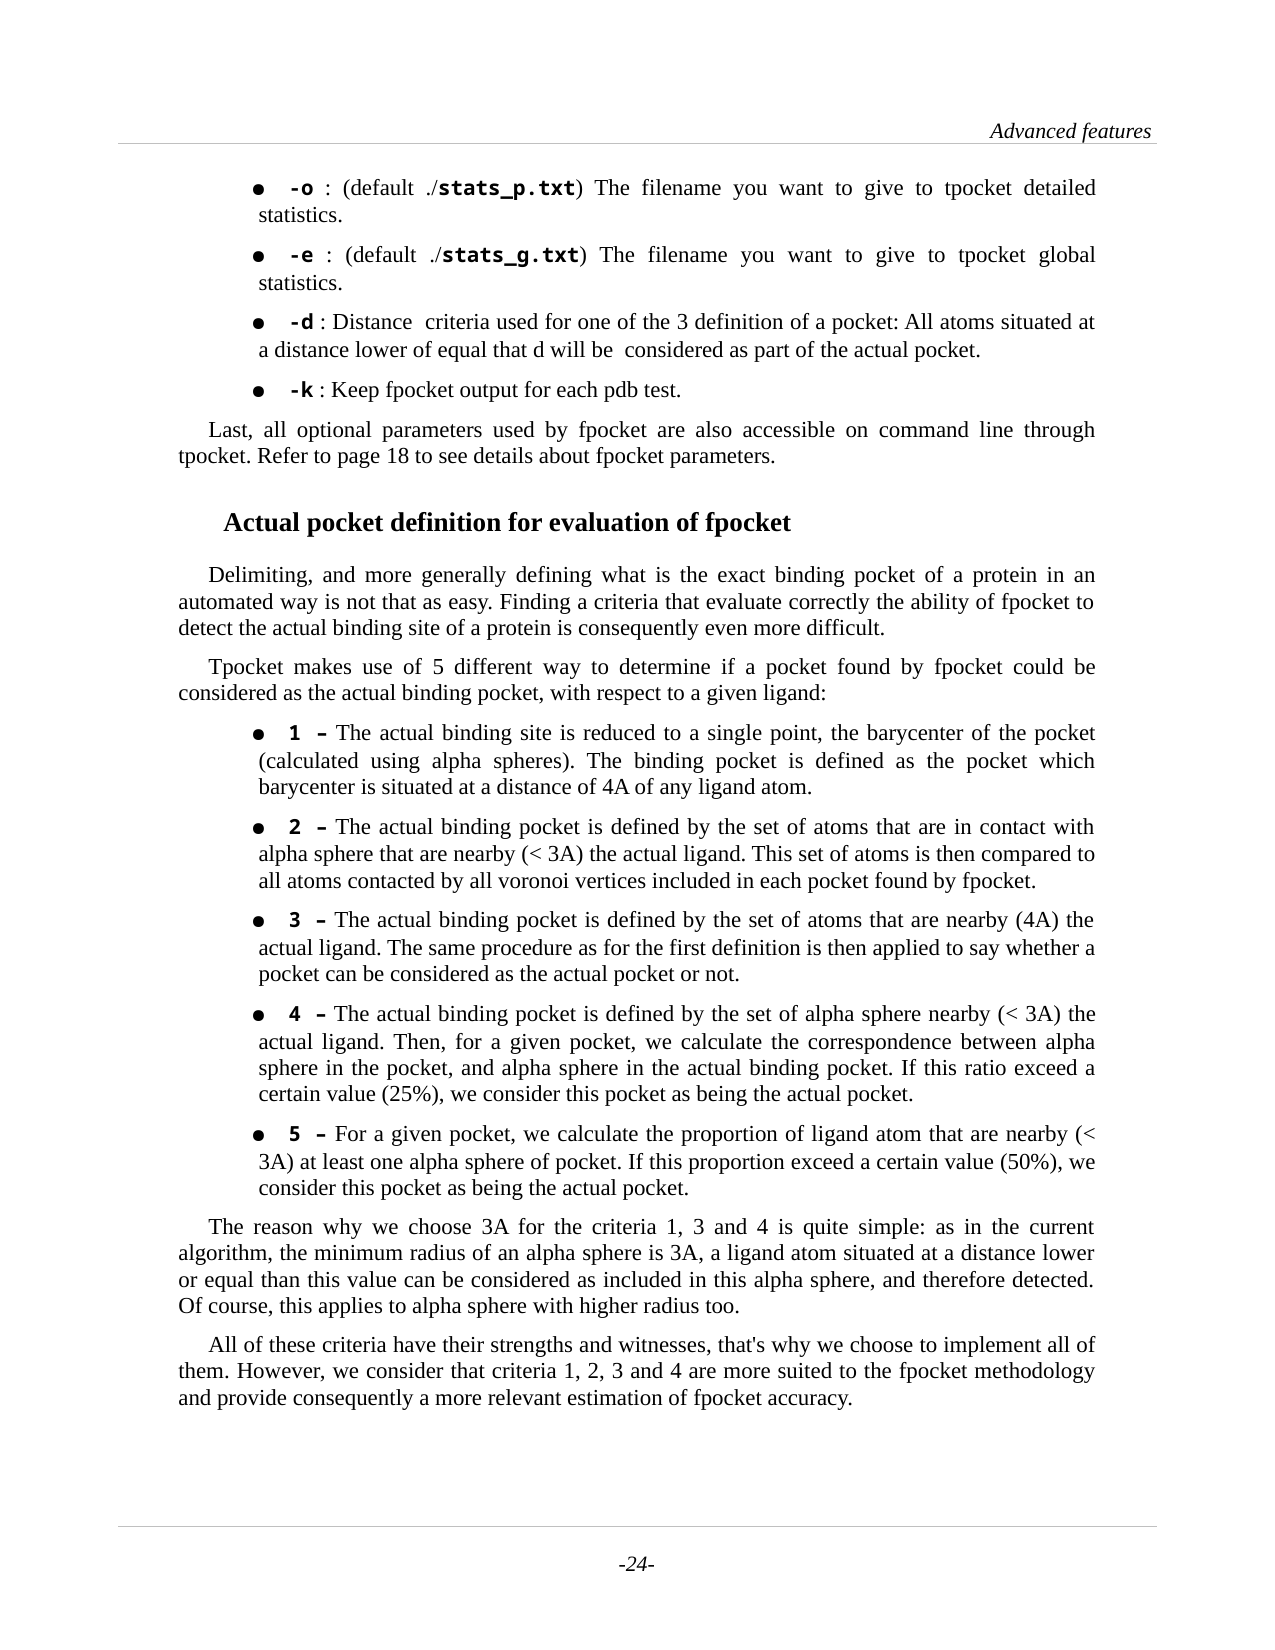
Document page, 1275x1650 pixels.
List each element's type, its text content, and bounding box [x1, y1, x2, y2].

list 1 – The actual binding site is reduced to a single point, the barycenter of the pocket (calculated using alpha spheres). The binding pocket is defined as the pocket which barycenter is situated at a distance of 4A of any ligand atom. [221, 718, 1097, 799]
text Delimiting, and more generally defining what is the exact binding pocket of a protein in an automated way is not that as easy. Finding a criteria that evaluate correctly the ability of fpocket to detect the actual binding site of a protein is consequently even more difficult. [178, 562, 1097, 641]
text Last, all optional parameters used by fpocket are also accessible on command line through tpocket. Refer to page 18 to see details about fpocket parameters. [178, 416, 1097, 468]
list -k : Keep fpocket output for each pdb test. [221, 375, 1097, 403]
list -e : (default ./stats_g.txt) The filename you want to give to tpocket global statistics. [221, 240, 1097, 295]
list -o : (default ./stats_p.txt) The filename you want to give to tpocket detailed statistics. [221, 173, 1097, 228]
text The reason why we choose 3A for the criteria 1, 3 and 4 is quite simple: as in the current algorithm, the minimum radius of an alpha sphere is 3A, a ligand atom situated at a distance lower or equal than this value can be considered as included in this alpha sphere, and therefore detected. Of course, this applies to alpha sphere with higher radius too. [178, 1213, 1097, 1318]
list 2 – The actual binding pocket is defined by the set of atoms that are in contact with alpha sphere that are nearby (< 3A) the actual ligand. This set of atoms is then compared to all atoms contacted by all voronoi vertices included in each pocket found by fpocket. [221, 812, 1097, 893]
list 4 – The actual binding pocket is defined by the set of alpha sphere nearby (< 3A) the actual ligand. Then, for a given pocket, we calculate the correspondence between alpha sphere in the pocket, and alpha sphere in the actual binding pocket. If this ratio exceed a certain value (25%), we consider this pocket as being the actual pocket. [221, 999, 1097, 1107]
list 5 – For a given pocket, we calculate the proportion of ligand atom that are nearby (< 3A) at least one alpha sphere of pocket. If this proportion exceed a certain value (50%), we consider this pocket as being the actual pocket. [221, 1119, 1097, 1200]
text Tpocket makes use of 5 different way to determine if a pocket found by fpocket could be considered as the actual binding pocket, with respect to a given ligand: [178, 653, 1097, 706]
text All of these criteria have their strengths and witnesses, that's why we choose to implement all of them. However, we consider that criteria 1, 2, 3 and 4 are more suited to the fpocket methodology and provide consequently a more relevant estimation of fpocket accuracy. [178, 1331, 1097, 1410]
list -d : Distance criteria used for one of the 3 definition of a pocket: All atoms situated at a distance lower of equal that d will be considered as part of the actual pocket. [221, 307, 1097, 362]
list 3 – The actual binding pocket is defined by the set of atoms that are nearby (4A) the actual ligand. The same procedure as for the first definition is then applied to say whether a pocket can be considered as the actual pocket or not. [221, 906, 1097, 987]
subtitle Actual pocket definition for evaluation of fpocket [223, 506, 1157, 538]
